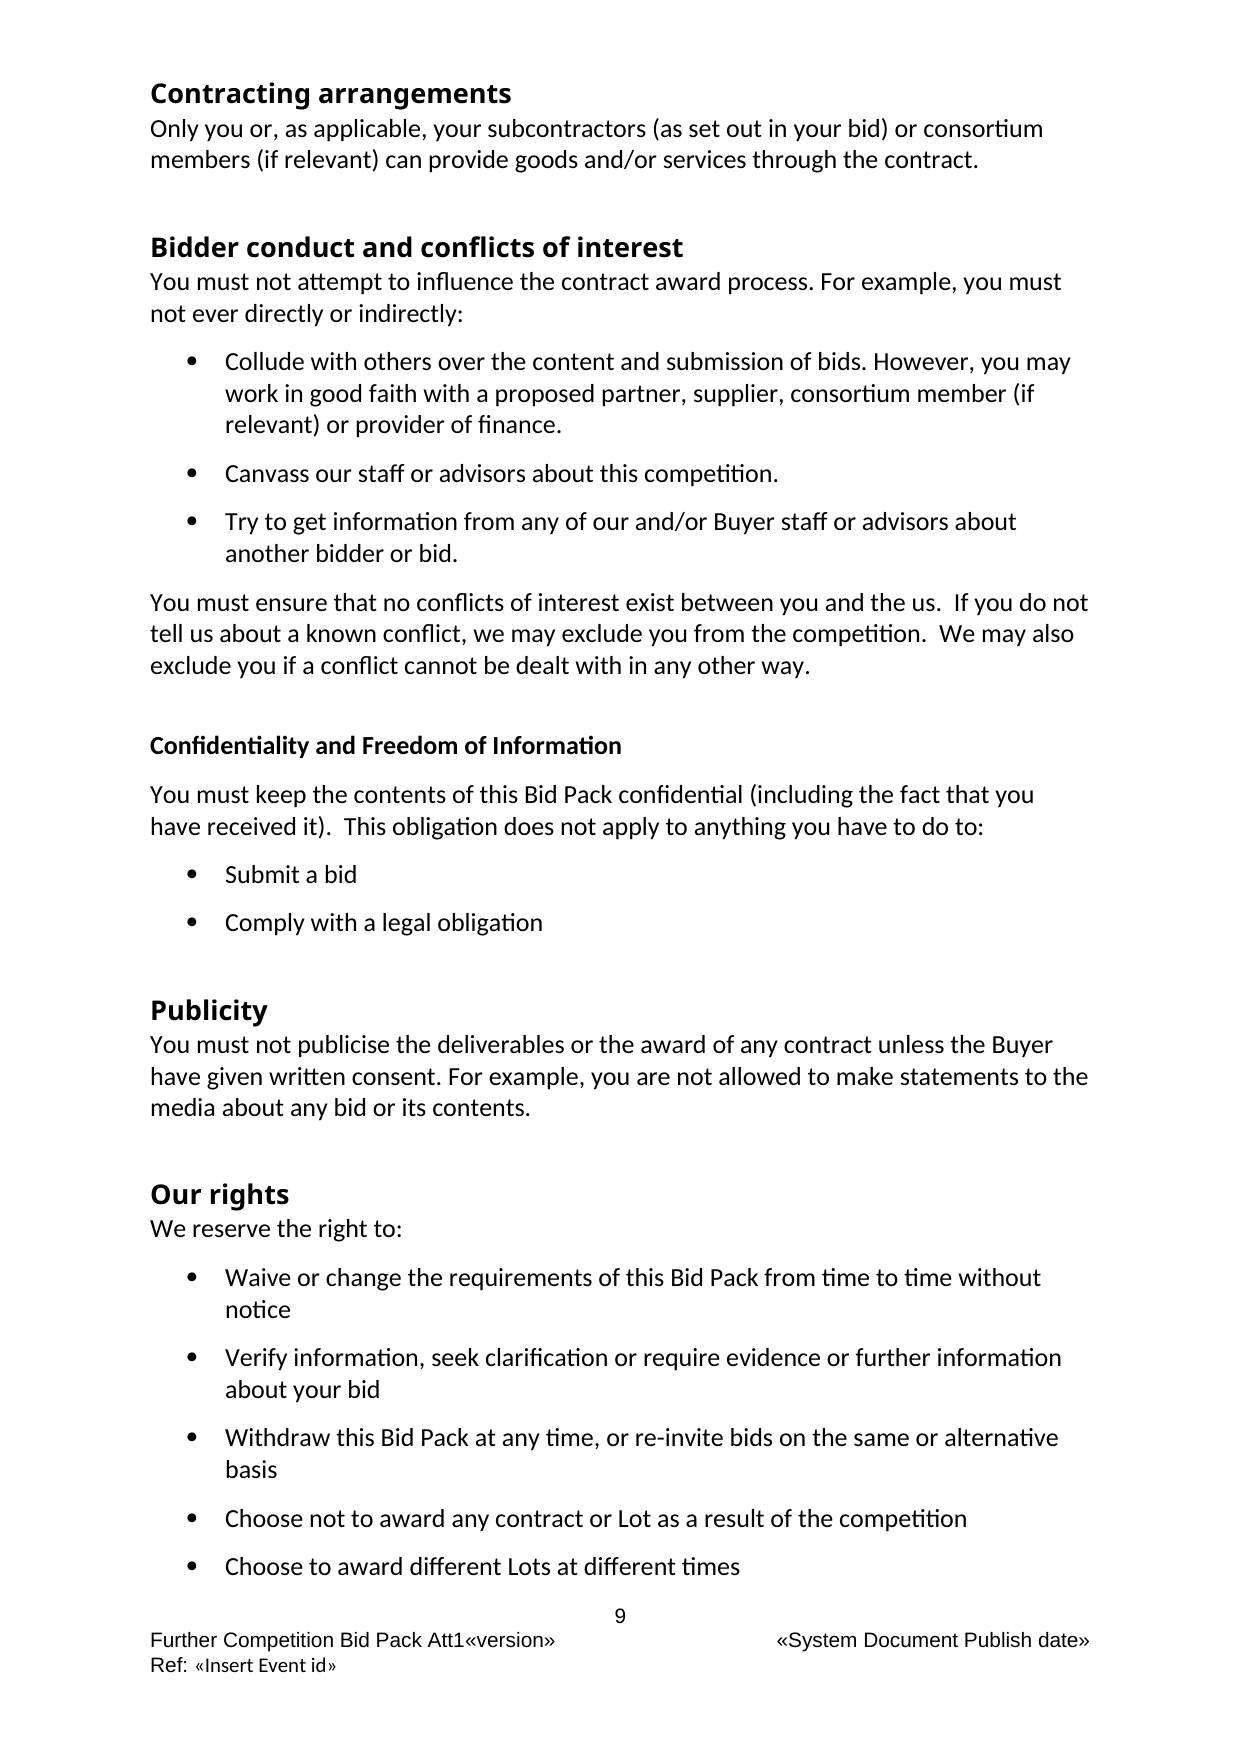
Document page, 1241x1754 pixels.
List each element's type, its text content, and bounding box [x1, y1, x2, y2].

subtitle Publicity [150, 991, 1090, 1028]
subtitle Our rights [150, 1176, 1090, 1213]
list Canvass our staff or advisors about this competition. [187, 457, 1090, 489]
list Submit a bid [187, 858, 1090, 890]
list Verify information, seek clarification or require evidence or further information about your bid [187, 1341, 1090, 1405]
list Choose to award different Lots at different times [187, 1550, 1090, 1582]
list Collude with others over the content and submission of bids. However, you may work in good faith with a proposed partner, supplier, consortium member (if relevant) or provider of finance. [187, 345, 1090, 440]
text You must not attempt to influence the contract award process. For example, you must not ever directly or indirectly: [150, 265, 1090, 328]
subtitle Contracting arrangements [150, 75, 1090, 112]
list Try to get information from any of our and/or Buyer staff or advisors about another bidder or bid. [187, 506, 1090, 569]
text You must ensure that no conflicts of interest exist between you and the us. If you do not tell us about a known conflict, we may exclude you from the competition. We may also exclude you if a conflict cannot be dealt with in any other way. [150, 586, 1090, 713]
list Waive or change the requirements of this Bid Pack from time to time without notice [187, 1261, 1090, 1324]
text We reserve the right to: [150, 1213, 1090, 1244]
list Withdraw this Bid Pack at any time, or re-invite bids on the same or alternative basis [187, 1421, 1090, 1485]
list Comply with a legal obligation [187, 907, 1090, 970]
subtitle Bidder conduct and conflicts of interest [150, 228, 1090, 265]
text You must not publicise the deliverables or the award of any contract unless the Buyer have given written consent. For example, you are not allowed to make statements to the media about any bid or its contents. [150, 1028, 1090, 1155]
list Choose not to award any contract or Lot as a result of the competition [187, 1502, 1090, 1533]
text Only you or, as applicable, your subcontractors (as set out in your bid) or consortium members (if relevant) can provide goods and/or services through the contract. [150, 112, 1090, 207]
text Confidentiality and Freedom of Information [150, 729, 1090, 761]
text You must keep the contents of this Bid Pack confidential (including the fact that you have received it). This obligation does not apply to anything you have to do to: [150, 778, 1090, 841]
